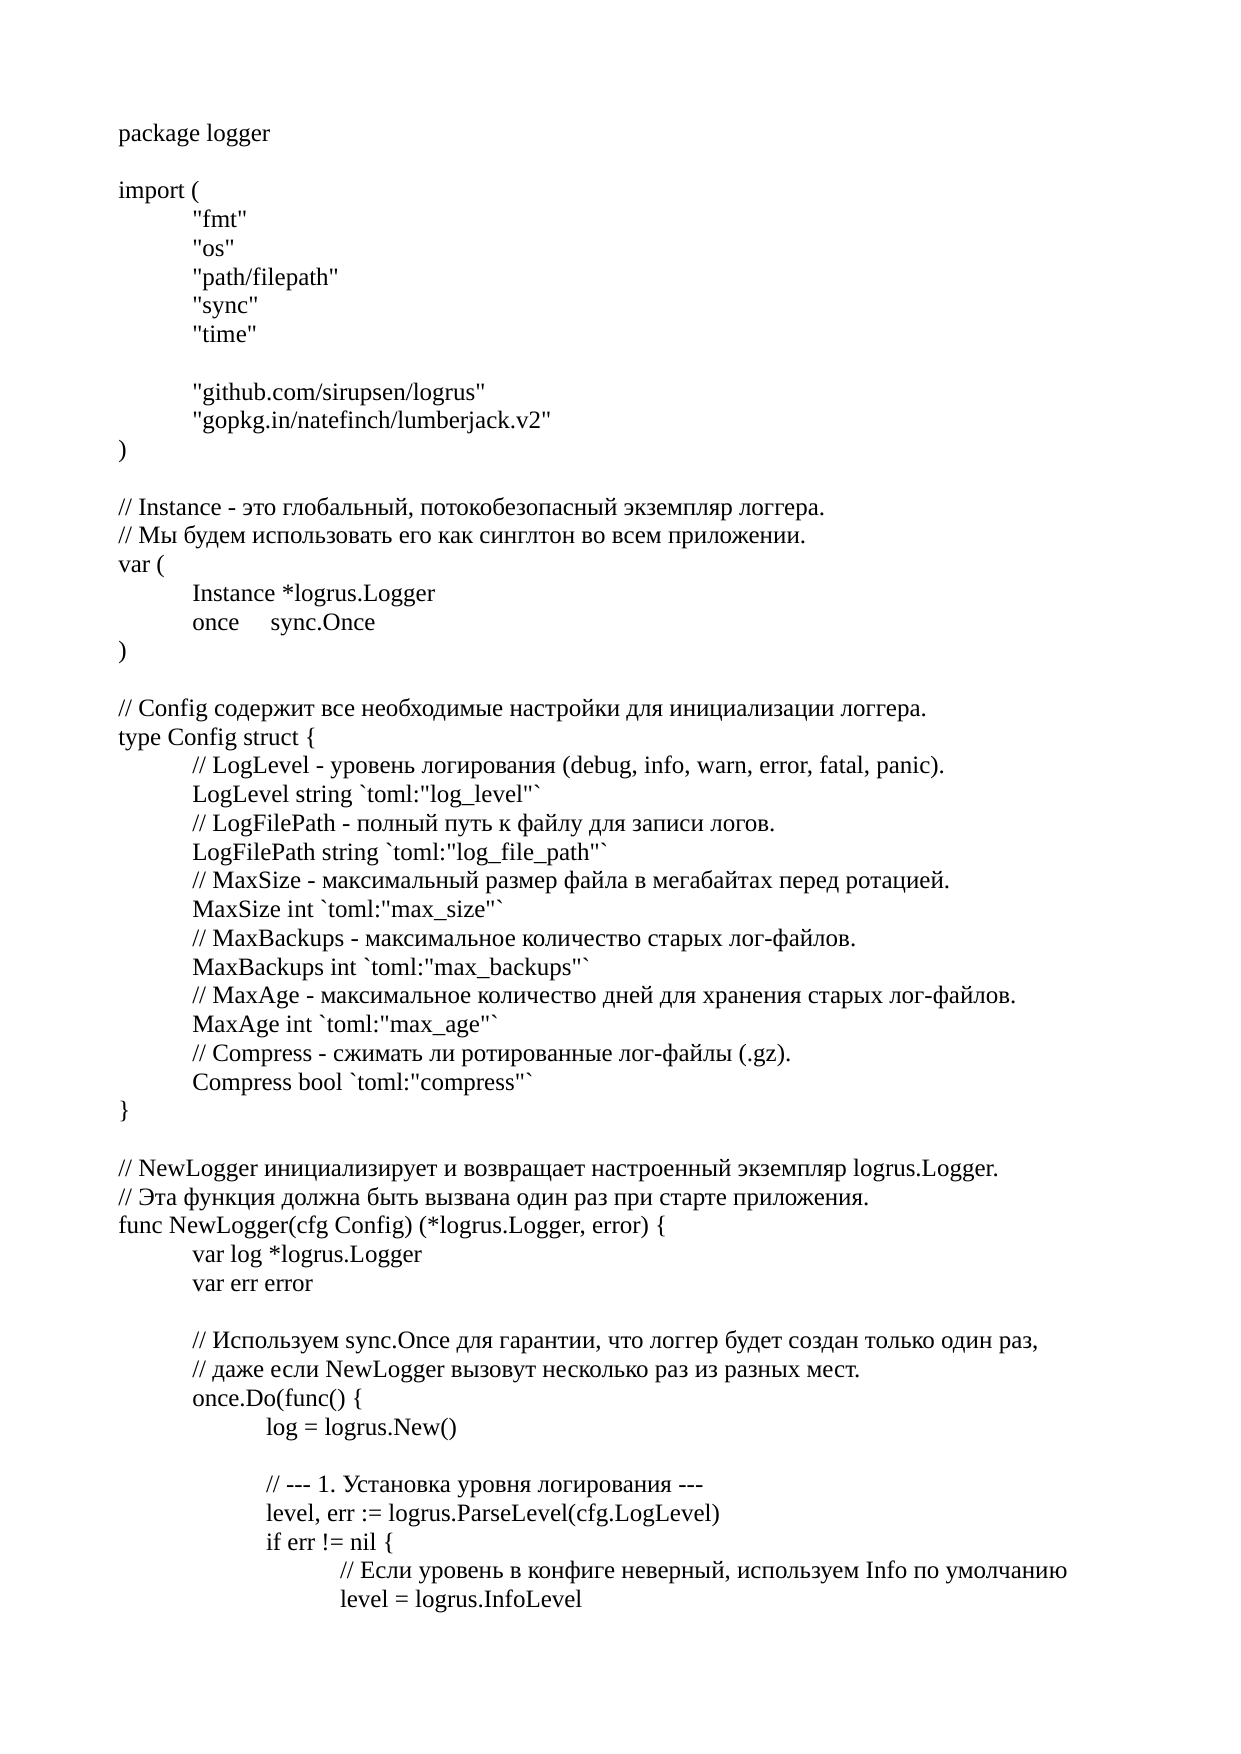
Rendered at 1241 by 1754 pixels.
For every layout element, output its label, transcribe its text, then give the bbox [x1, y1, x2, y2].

text // --- 1. Установка уровня логирования --- [118, 1469, 1122, 1498]
text ) [118, 434, 1122, 463]
text var err error [118, 1268, 1122, 1297]
text func NewLogger(cfg Config) (*logrus.Logger, error) { [118, 1211, 1122, 1239]
text Instance *logrus.Logger [118, 578, 1122, 607]
text "path/filepath" [118, 262, 1122, 291]
text var ( [118, 549, 1122, 578]
text Compress bool `toml:"compress"` [118, 1067, 1122, 1096]
text "time" [118, 319, 1122, 348]
text ) [118, 636, 1122, 664]
text // даже если NewLogger вызовут несколько раз из разных мест. [118, 1354, 1122, 1383]
text once sync.Once [118, 607, 1122, 636]
text // Если уровень в конфиге неверный, используем Info по умолчанию [118, 1556, 1122, 1584]
text } [118, 1096, 1122, 1124]
text once.Do(func() { [118, 1383, 1122, 1412]
text package logger [118, 118, 1122, 147]
text "os" [118, 233, 1122, 262]
text level, err := logrus.ParseLevel(cfg.LogLevel) [118, 1498, 1122, 1527]
text // LogFilePath - полный путь к файлу для записи логов. [118, 808, 1122, 837]
text // Используем sync.Once для гарантии, что логгер будет создан только один раз, [118, 1326, 1122, 1354]
text // LogLevel - уровень логирования (debug, info, warn, error, fatal, panic). [118, 751, 1122, 779]
text "fmt" [118, 204, 1122, 233]
text var log *logrus.Logger [118, 1239, 1122, 1268]
text import ( [118, 176, 1122, 204]
text LogFilePath string `toml:"log_file_path"` [118, 837, 1122, 866]
text level = logrus.InfoLevel [118, 1584, 1122, 1613]
text log = logrus.New() [118, 1412, 1122, 1441]
text // Мы будем использовать его как синглтон во всем приложении. [118, 521, 1122, 549]
text MaxSize int `toml:"max_size"` [118, 894, 1122, 923]
text // MaxAge - максимальное количество дней для хранения старых лог-файлов. [118, 981, 1122, 1009]
text // MaxBackups - максимальное количество старых лог-файлов. [118, 923, 1122, 952]
text type Config struct { [118, 722, 1122, 751]
text LogLevel string `toml:"log_level"` [118, 779, 1122, 808]
text // Эта функция должна быть вызвана один раз при старте приложения. [118, 1182, 1122, 1211]
text // MaxSize - максимальный размер файла в мегабайтах перед ротацией. [118, 866, 1122, 894]
text // NewLogger инициализирует и возвращает настроенный экземпляр logrus.Logger. [118, 1153, 1122, 1182]
text // Instance - это глобальный, потокобезопасный экземпляр логгера. [118, 492, 1122, 521]
text if err != nil { [118, 1527, 1122, 1556]
text "sync" [118, 291, 1122, 319]
text MaxBackups int `toml:"max_backups"` [118, 952, 1122, 981]
text MaxAge int `toml:"max_age"` [118, 1009, 1122, 1038]
text // Config содержит все необходимые настройки для инициализации логгера. [118, 693, 1122, 722]
text "gopkg.in/natefinch/lumberjack.v2" [118, 406, 1122, 434]
text // Compress - сжимать ли ротированные лог-файлы (.gz). [118, 1038, 1122, 1067]
text "github.com/sirupsen/logrus" [118, 377, 1122, 406]
